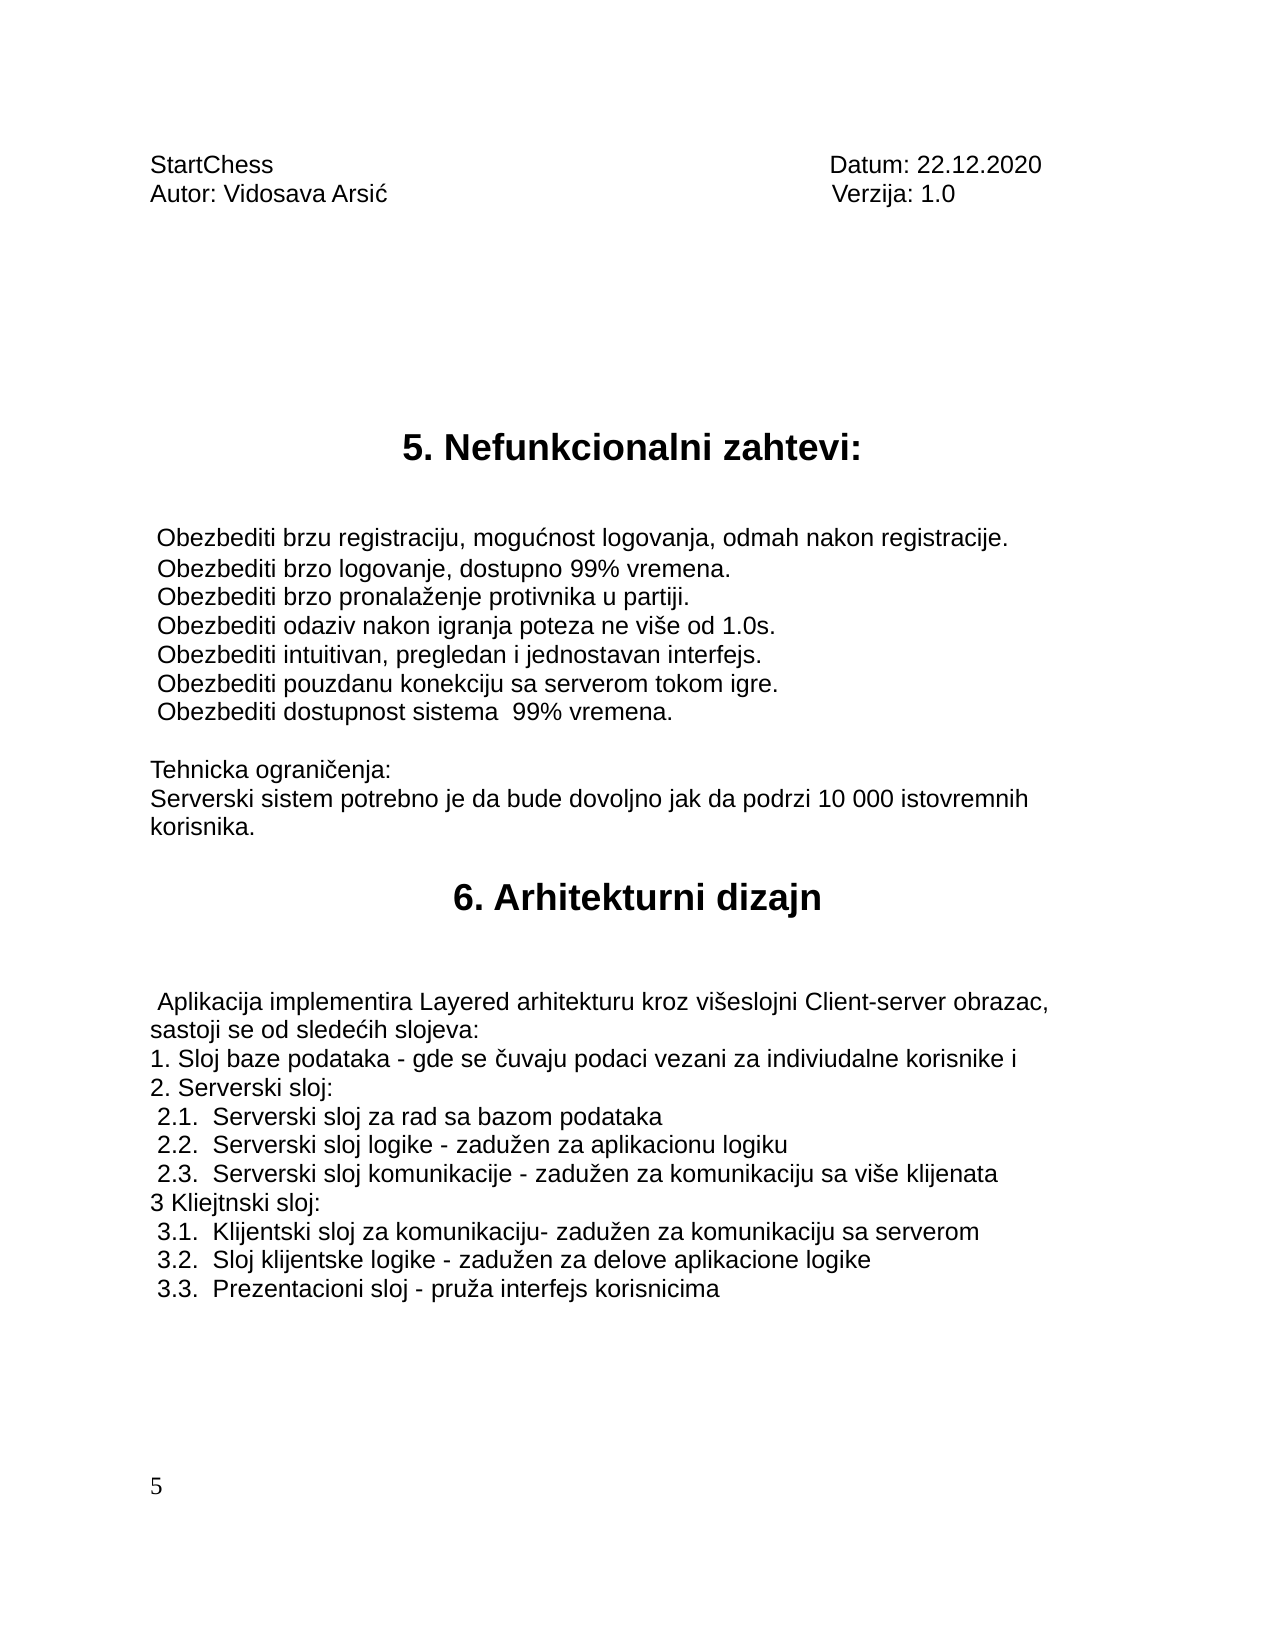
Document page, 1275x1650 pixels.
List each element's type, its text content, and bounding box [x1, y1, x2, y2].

text Tehnicka ograničenja: [150, 755, 1125, 784]
text 2.2. Serverski sloj logike - zadužen za aplikacionu logiku [150, 1130, 1125, 1159]
text Obezbediti odaziv nakon igranja poteza ne više od 1.0s. [150, 611, 1125, 640]
text Obezbediti pouzdanu konekciju sa serverom tokom igre. [150, 669, 1125, 697]
text Aplikacija implementira Layered arhitekturu kroz višeslojni Client-server obrazac, sastoji se od sledećih slojeva: [150, 986, 1125, 1044]
text Obezbediti dostupnost sistema 99% vremena. [150, 697, 1125, 726]
text Obezbediti intuitivan, pregledan i jednostavan interfejs. [150, 640, 1125, 669]
text 5. Nefunkcionalni zahtevi: [150, 425, 1125, 468]
text Serverski sistem potrebno je da bude dovoljno jak da podrzi 10 000 istovremnih korisnika. [150, 784, 1125, 841]
text 2.3. Serverski sloj komunikacije - zadužen za komunikaciju sa više klijenata [150, 1159, 1125, 1188]
text Obezbediti brzo logovanje, dostupno 99% vremena. [150, 554, 1125, 582]
text Obezbediti brzo pronalaženje protivnika u partiji. [150, 582, 1125, 611]
text 2. Serverski sloj: [150, 1073, 1125, 1101]
text 1. Sloj baze podataka - gde se čuvaju podaci vezani za indiviudalne korisnike i [150, 1044, 1125, 1073]
text 2.1. Serverski sloj za rad sa bazom podataka [150, 1101, 1125, 1130]
text 3.1. Klijentski sloj za komunikaciju- zadužen za komunikaciju sa serverom [150, 1216, 1125, 1245]
text 6. Arhitekturni dizajn [150, 875, 1125, 918]
text 3 Kliejtnski sloj: [150, 1188, 1125, 1216]
text 3.2. Sloj klijentske logike - zadužen za delove aplikacione logike [150, 1245, 1125, 1274]
text Obezbediti brzu registraciju, mogućnost logovanja, odmah nakon registracije. [150, 519, 1125, 554]
text 3.3. Prezentacioni sloj - pruža interfejs korisnicima [150, 1274, 1125, 1303]
